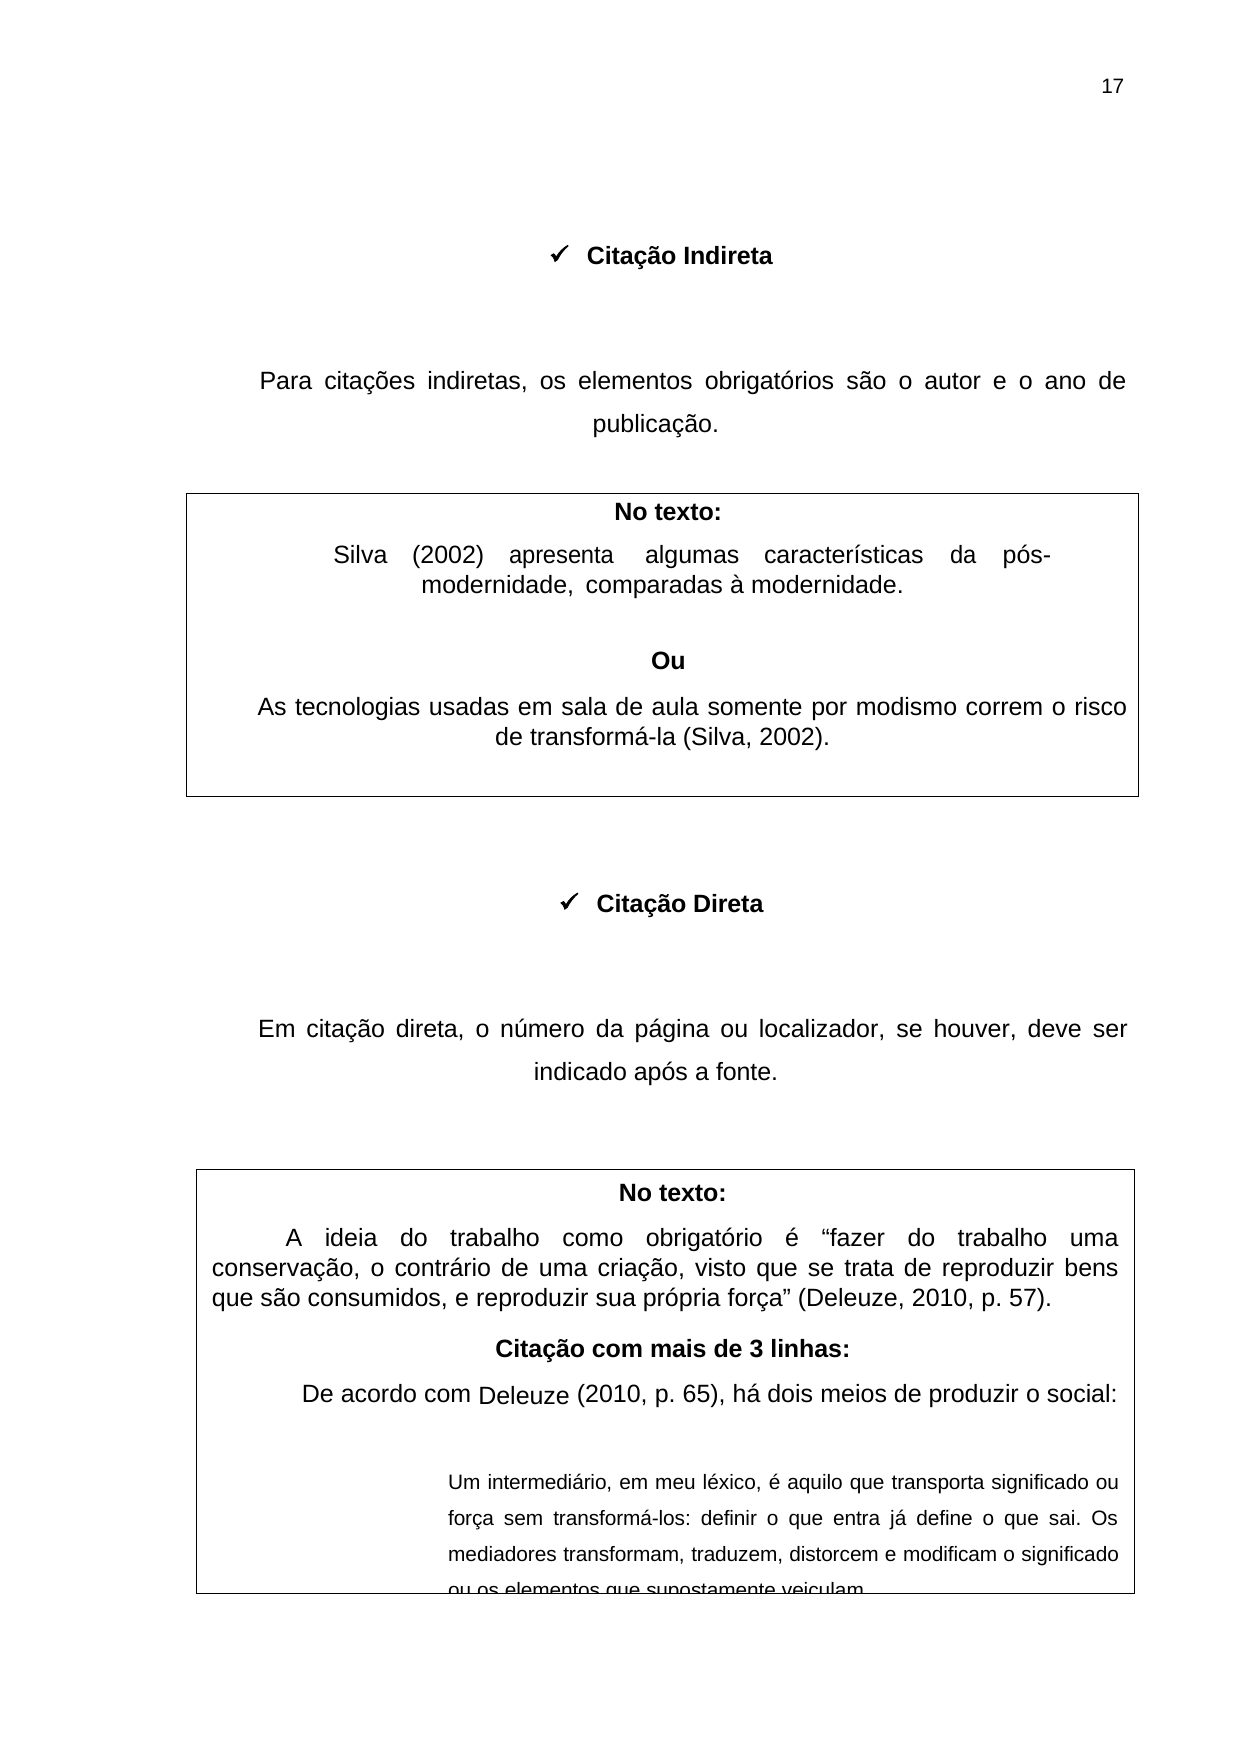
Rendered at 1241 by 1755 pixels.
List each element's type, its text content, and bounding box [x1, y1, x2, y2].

text Um intermediário, em meu léxico, é aquilo que transporta significado ou força sem transformá-los: definir o que entra já define o que sai. Os mediadores transformam, traduzem, distorcem e modificam o significado ou os elementos que supostamente veiculam. [448, 1470, 1119, 1593]
text No texto: [198, 497, 1138, 526]
text Citação com mais de 3 linhas: [212, 1334, 1134, 1363]
list Citação Direta [177, 889, 1145, 918]
list Citação Indireta [177, 241, 1145, 270]
text De acordo com Deleuze (2010, p. 65), há dois meios de produzir o social: [285, 1379, 1134, 1409]
text As tecnologias usadas em sala de aula somente por modismo correm o risco de transformá-la (Silva, 2002). [198, 691, 1127, 750]
text A ideia do trabalho como obrigatório é “fazer do trabalho uma conservação, o contrário de uma criação, visto que se trata de reproduzir bens que são consumidos, e reproduzir sua própria força” (Deleuze, 2010, p. 57). [212, 1223, 1119, 1312]
text Para citações indiretas, os elementos obrigatórios são o autor e o ano de publicação. [167, 366, 1145, 438]
text Em citação direta, o número da página ou localizador, se houver, deve ser indicado após a fonte. [167, 1014, 1145, 1086]
text Silva (2002) apresenta algumas características da pós-modernidade, comparadas à modernidade. [198, 540, 1127, 599]
text No texto: [212, 1178, 1134, 1206]
text Ou [198, 646, 1138, 675]
